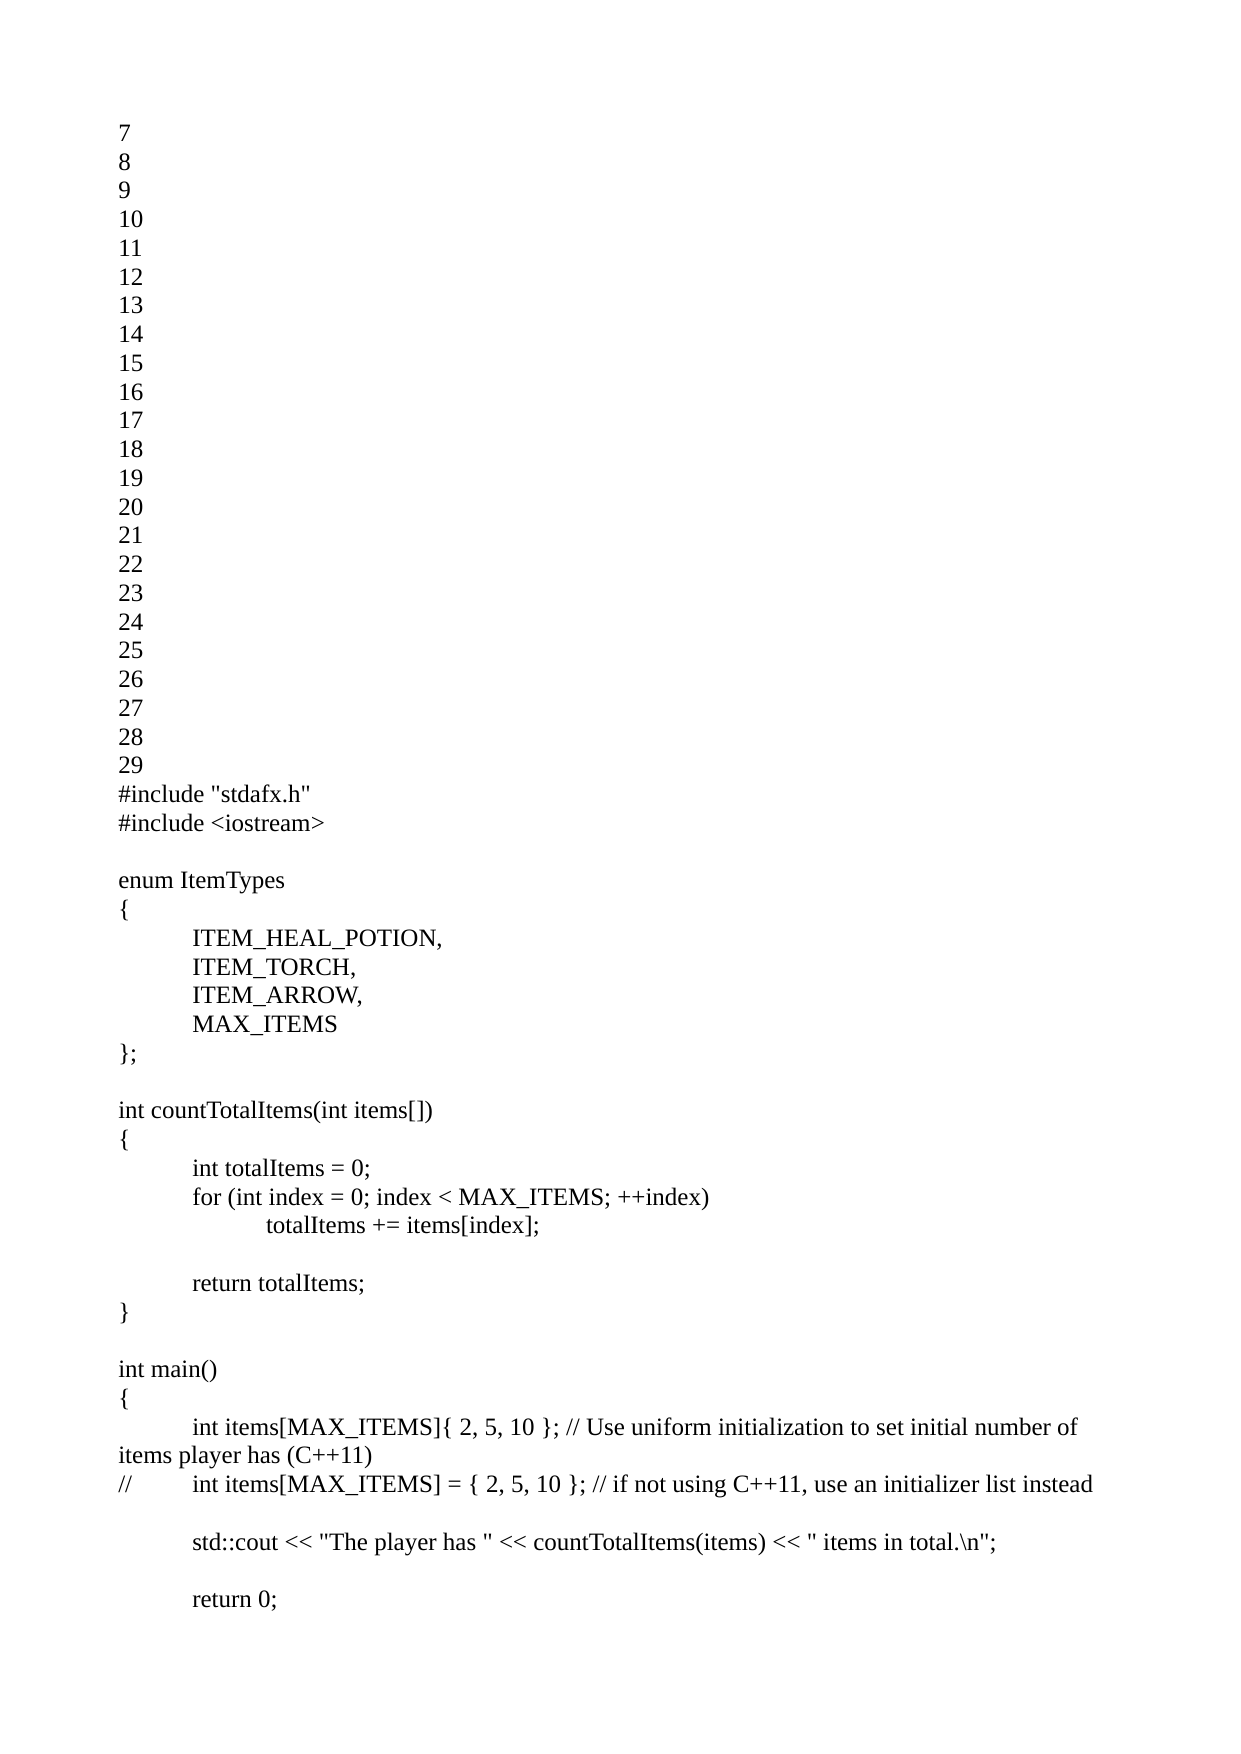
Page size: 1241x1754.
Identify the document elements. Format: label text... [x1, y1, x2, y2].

text 21 [118, 521, 1122, 549]
text ITEM_ARROW, [118, 981, 1122, 1009]
text totalItems += items[index]; [118, 1211, 1122, 1239]
text { [118, 894, 1122, 923]
text int items[MAX_ITEMS]{ 2, 5, 10 }; // Use uniform initialization to set initial number of items player has (C++11) [118, 1412, 1122, 1469]
text 16 [118, 377, 1122, 406]
text // int items[MAX_ITEMS] = { 2, 5, 10 }; // if not using C++11, use an initializer list instead [118, 1469, 1122, 1498]
text 8 [118, 147, 1122, 176]
text 14 [118, 319, 1122, 348]
text 9 [118, 176, 1122, 204]
text for (int index = 0; index < MAX_ITEMS; ++index) [118, 1182, 1122, 1211]
text 29 [118, 751, 1122, 779]
text return 0; [118, 1584, 1122, 1613]
text 12 [118, 262, 1122, 291]
text MAX_ITEMS [118, 1009, 1122, 1038]
text 20 [118, 492, 1122, 521]
text 23 [118, 578, 1122, 607]
text enum ItemTypes [118, 866, 1122, 894]
text #include <iostream> [118, 808, 1122, 837]
text } [118, 1297, 1122, 1326]
text int totalItems = 0; [118, 1153, 1122, 1182]
text ITEM_HEAL_POTION, [118, 923, 1122, 952]
text }; [118, 1038, 1122, 1067]
text return totalItems; [118, 1268, 1122, 1297]
text #include "stdafx.h" [118, 779, 1122, 808]
text 10 [118, 204, 1122, 233]
text 17 [118, 406, 1122, 434]
text 18 [118, 434, 1122, 463]
text int main() [118, 1354, 1122, 1383]
text { [118, 1124, 1122, 1153]
text 24 [118, 607, 1122, 636]
text 7 [118, 118, 1122, 147]
text int countTotalItems(int items[]) [118, 1096, 1122, 1124]
text 13 [118, 291, 1122, 319]
text 27 [118, 693, 1122, 722]
text 26 [118, 664, 1122, 693]
text 15 [118, 348, 1122, 377]
text std::cout << "The player has " << countTotalItems(items) << " items in total.\n"; [118, 1527, 1122, 1556]
text { [118, 1383, 1122, 1412]
text 19 [118, 463, 1122, 492]
text 11 [118, 233, 1122, 262]
text 28 [118, 722, 1122, 751]
text 22 [118, 549, 1122, 578]
text ITEM_TORCH, [118, 952, 1122, 981]
text 25 [118, 636, 1122, 664]
